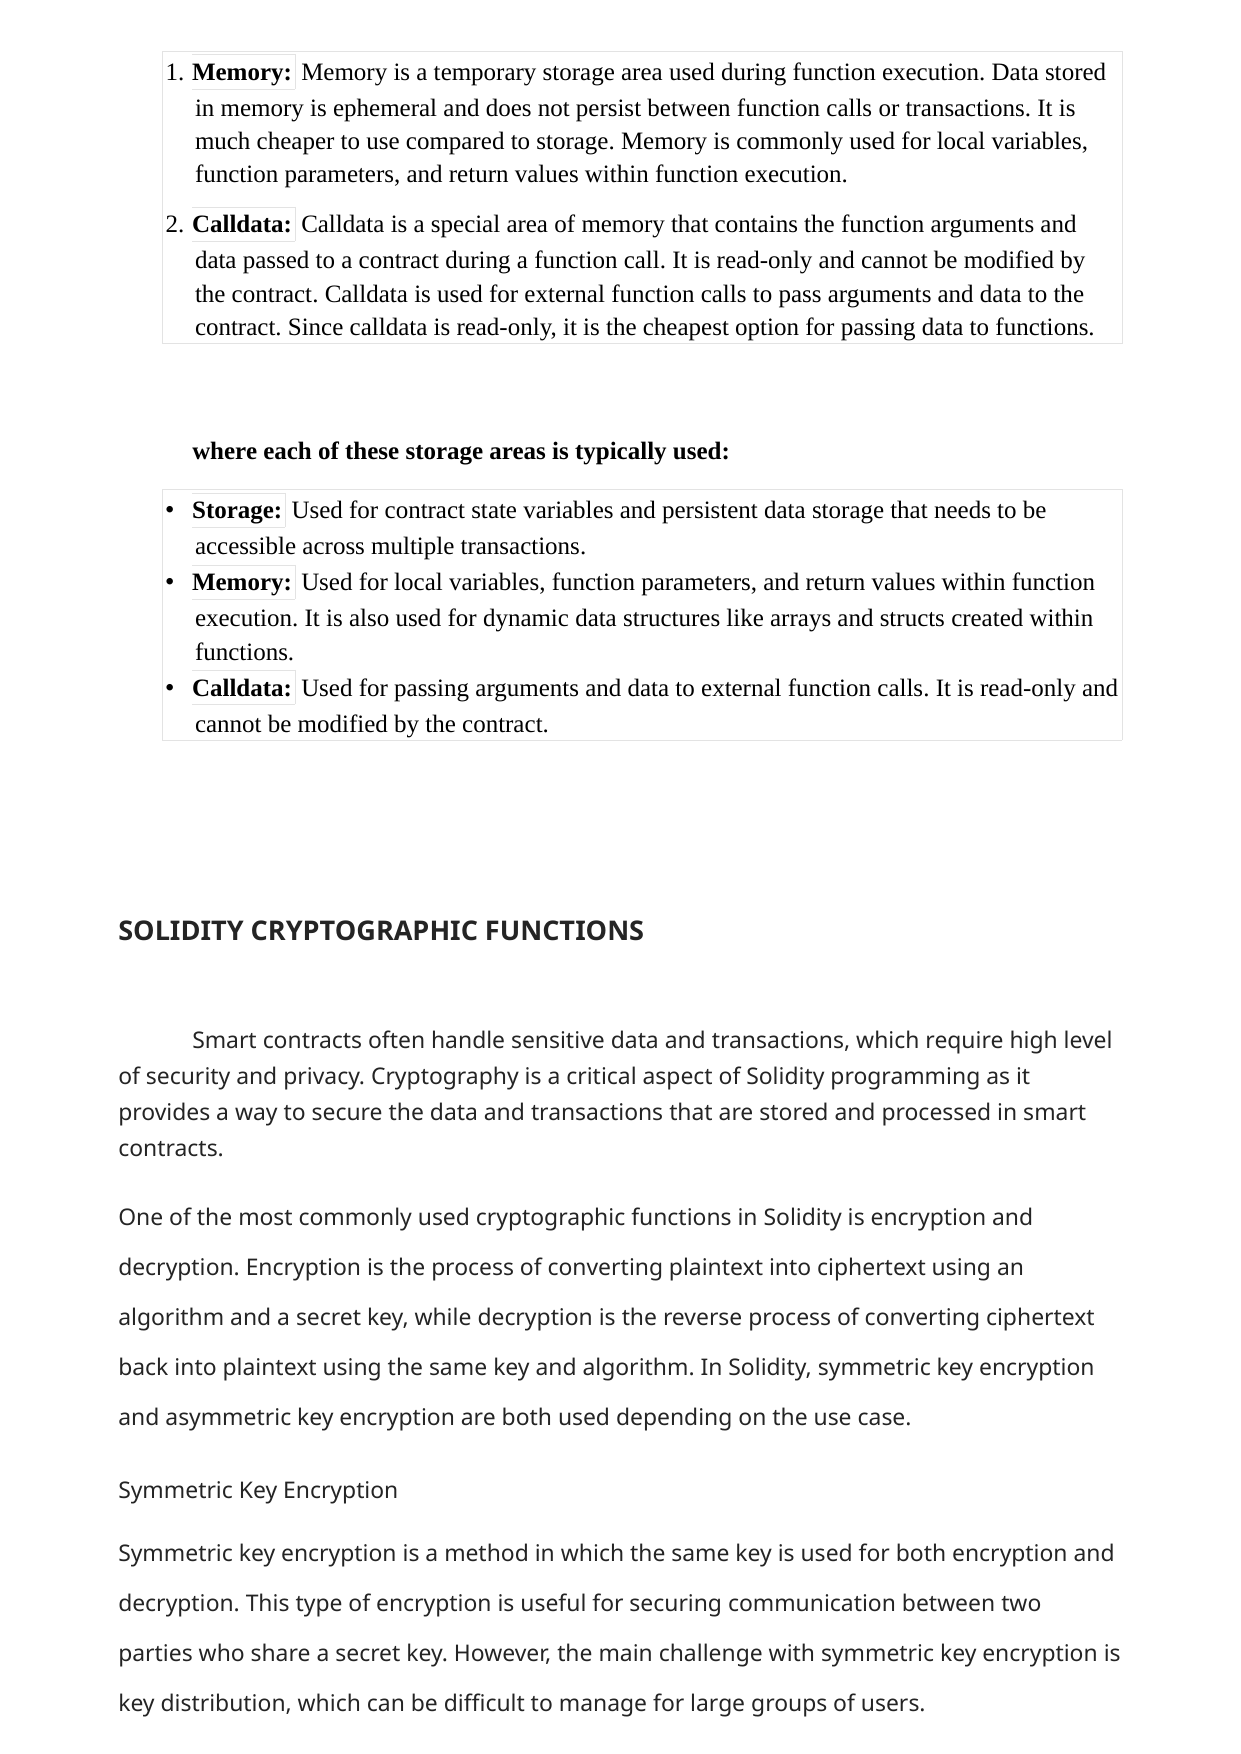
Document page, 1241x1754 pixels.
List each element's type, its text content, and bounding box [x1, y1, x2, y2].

text One of the most commonly used cryptographic functions in Solidity is encryption and decryption. Encryption is the process of converting plaintext into ciphertext using an algorithm and a secret key, while decryption is the reverse process of converting ciphertext back into plaintext using the same key and algorithm. In Solidity, symmetric key encryption and asymmetric key encryption are both used depending on the use case. [118, 1183, 1122, 1433]
text where each of these storage areas is typically used: [118, 426, 1122, 468]
list Storage: Used for contract state variables and persistent data storage that needs to be accessible across multiple transactions. [163, 490, 1122, 560]
text Symmetric key encryption is a method in which the same key is used for both encryption and decryption. This type of encryption is useful for securing communication between two parties who share a secret key. However, the main challenge with symmetric key encryption is key distribution, which can be difficult to manage for large groups of users. [118, 1518, 1122, 1718]
text Smart contracts often handle sensitive data and transactions, which require high level of security and privacy. Cryptography is a critical aspect of Solidity programming as it provides a way to secure the data and transactions that are stored and processed in smart contracts. [118, 1024, 1122, 1163]
subtitle Symmetric Key Encryption [118, 1468, 1122, 1506]
list Calldata: Used for passing arguments and data to external function calls. It is read-only and cannot be modified by the contract. [163, 667, 1122, 740]
list Calldata: Calldata is a special area of memory that contains the function arguments and data passed to a contract during a function call. It is read-only and cannot be modified by the contract. Calldata is used for external function calls to pass arguments and data to the contract. Since calldata is read-only, it is the cheapest option for passing data to functions. [163, 203, 1122, 343]
list Memory: Used for local variables, function parameters, and return values within function execution. It is also used for dynamic data structures like arrays and structs created within functions. [163, 561, 1122, 665]
list Memory: Memory is a temporary storage area used during function execution. Data stored in memory is ephemeral and does not persist between function calls or transactions. It is much cheaper to use compared to storage. Memory is commonly used for local variables, function parameters, and return values within function execution. [163, 52, 1122, 188]
subtitle SOLIDITY CRYPTOGRAPHIC FUNCTIONS [118, 911, 1122, 948]
